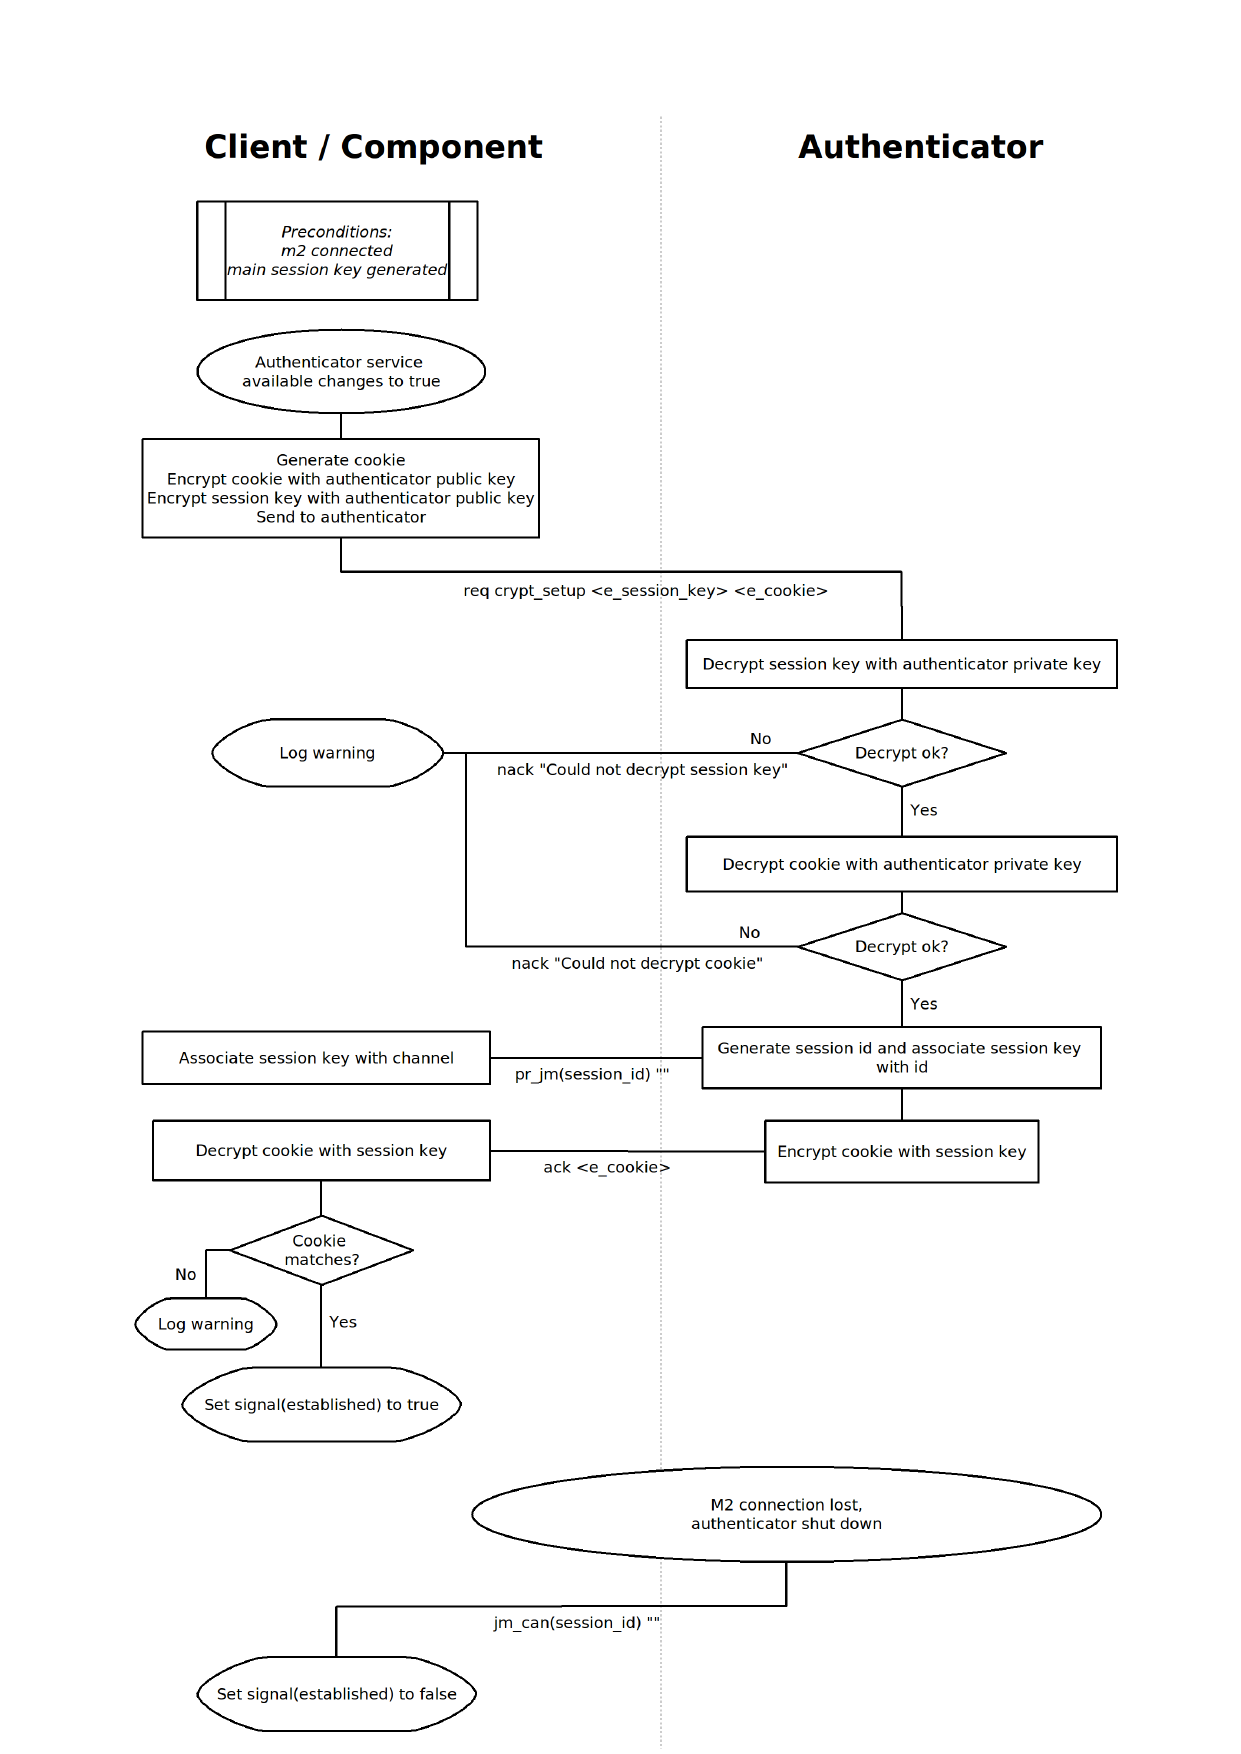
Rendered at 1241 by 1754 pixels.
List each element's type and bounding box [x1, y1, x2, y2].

picture [118, 111, 1122, 1754]
